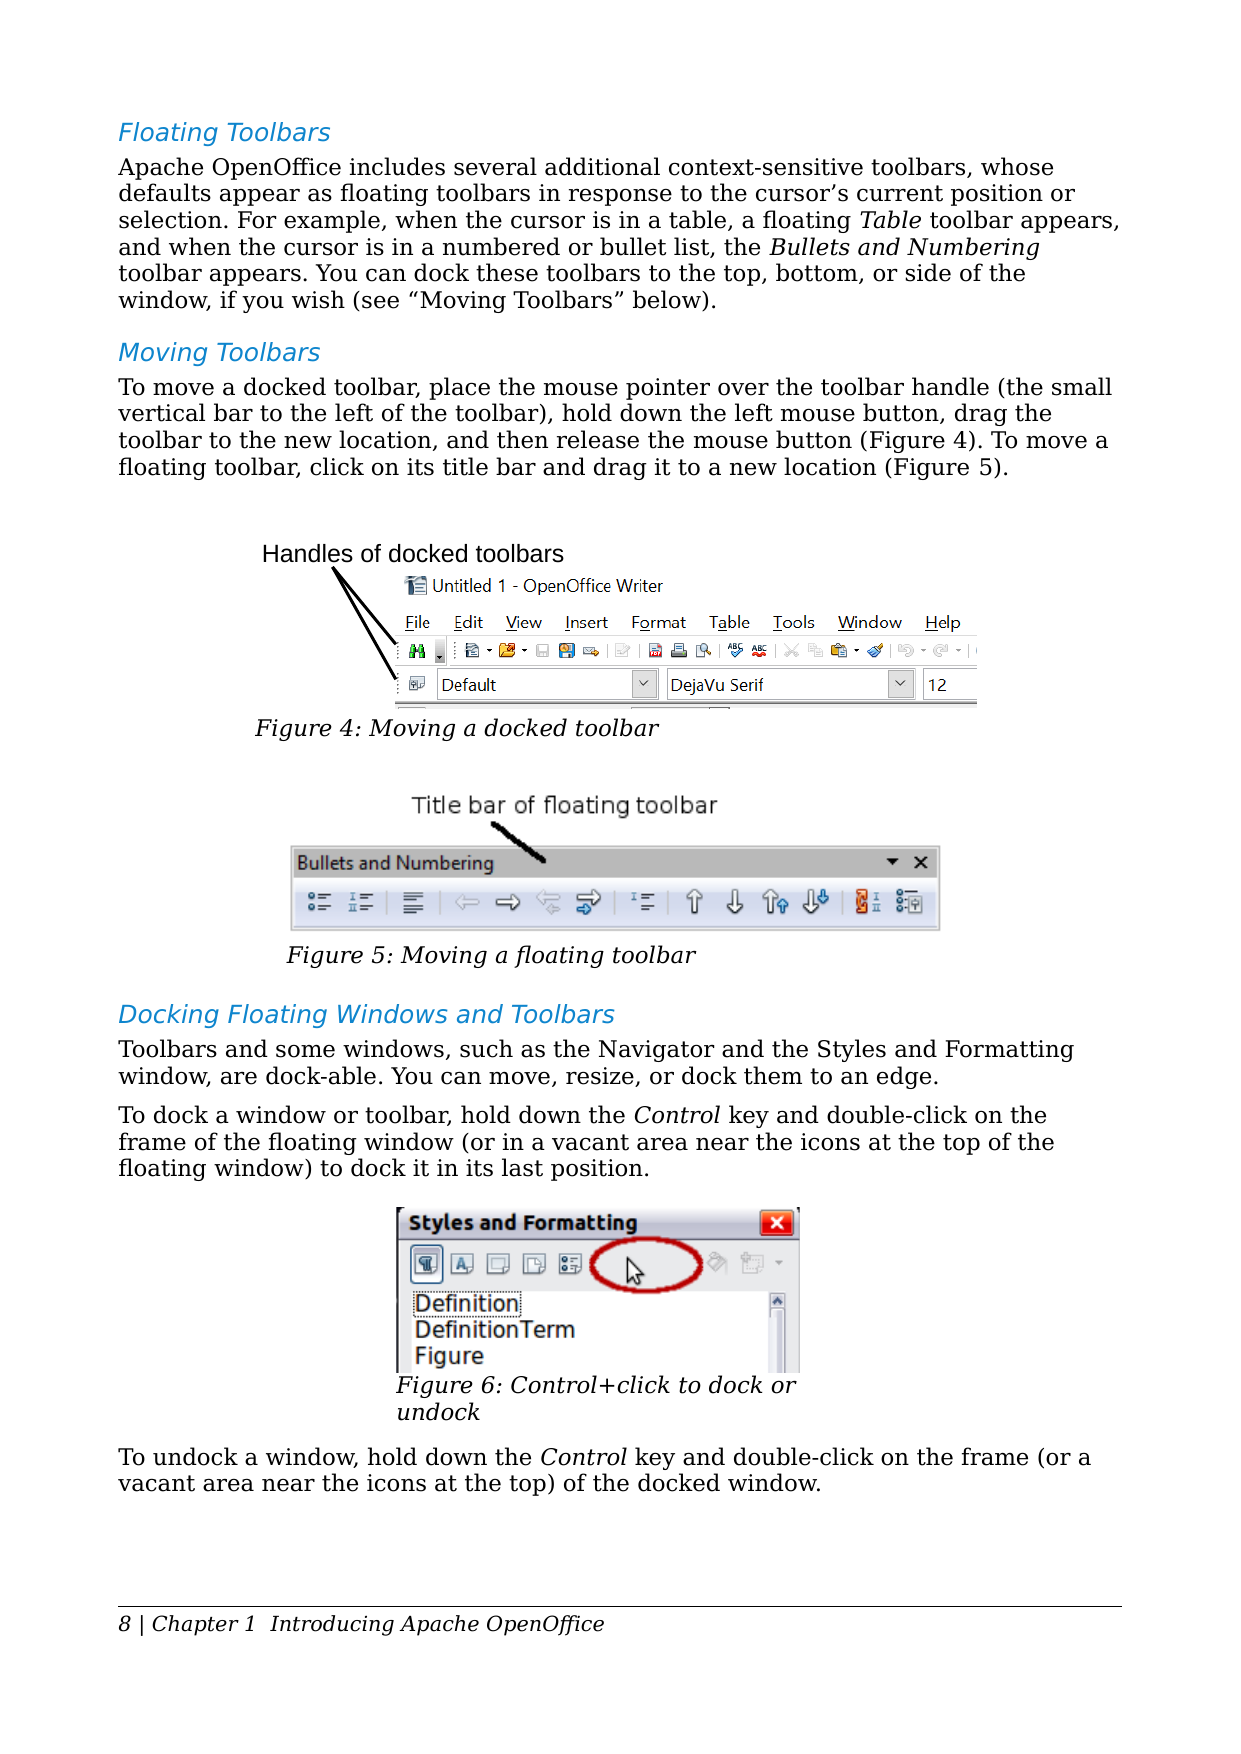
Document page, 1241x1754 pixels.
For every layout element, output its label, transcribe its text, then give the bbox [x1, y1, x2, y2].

text Apache OpenOffice includes several additional context-sensitive toolbars, whose defaults appear as floating toolbars in response to the cursor’s current position or selection. For example, when the cursor is in a table, a floating Table toolbar appears, and when the cursor is in a numbered or bullet list, the Bullets and Numbering toolbar appears. You can dock these toolbars to the top, bottom, or side of the window, if you wish (see “Moving Toolbars” below). [118, 154, 1122, 314]
text To dock a window or toolbar, hold down the Control key and double-click on the frame of the floating window (or in a vacant area near the icons at the top of the floating window) to dock it in its last position. [118, 1102, 1122, 1182]
subtitle Floating Toolbars [118, 118, 1122, 147]
text Figure 4: Moving a docked toolbar [255, 715, 978, 742]
text Toolbars and some windows, such as the Navigator and the Styles and Formatting window, are dock-able. You can move, resize, or dock them to an edge. [118, 1036, 1122, 1089]
text To undock a window, hold down the Control key and double-click on the frame (or a vacant area near the icons at the top) of the docked window. [118, 1444, 1122, 1497]
text Figure 6: Control+click to dock or undock [396, 1207, 837, 1426]
picture [395, 566, 977, 709]
picture [395, 566, 569, 572]
picture [396, 1207, 800, 1373]
picture [286, 788, 947, 936]
subtitle Moving Toolbars [118, 338, 1122, 367]
text To move a docked toolbar, place the mouse pointer over the toolbar handle (the small vertical bar to the left of the toolbar), hold down the left mouse button, drag the toolbar to the new location, and then release the mouse button (Figure 4). To move a floating toolbar, click on its title bar and drag it to a new location (Figure 5). [118, 374, 1122, 480]
subtitle Docking Floating Windows and Toolbars [118, 1001, 1122, 1030]
text Figure 5: Moving a floating toolbar [287, 942, 946, 969]
